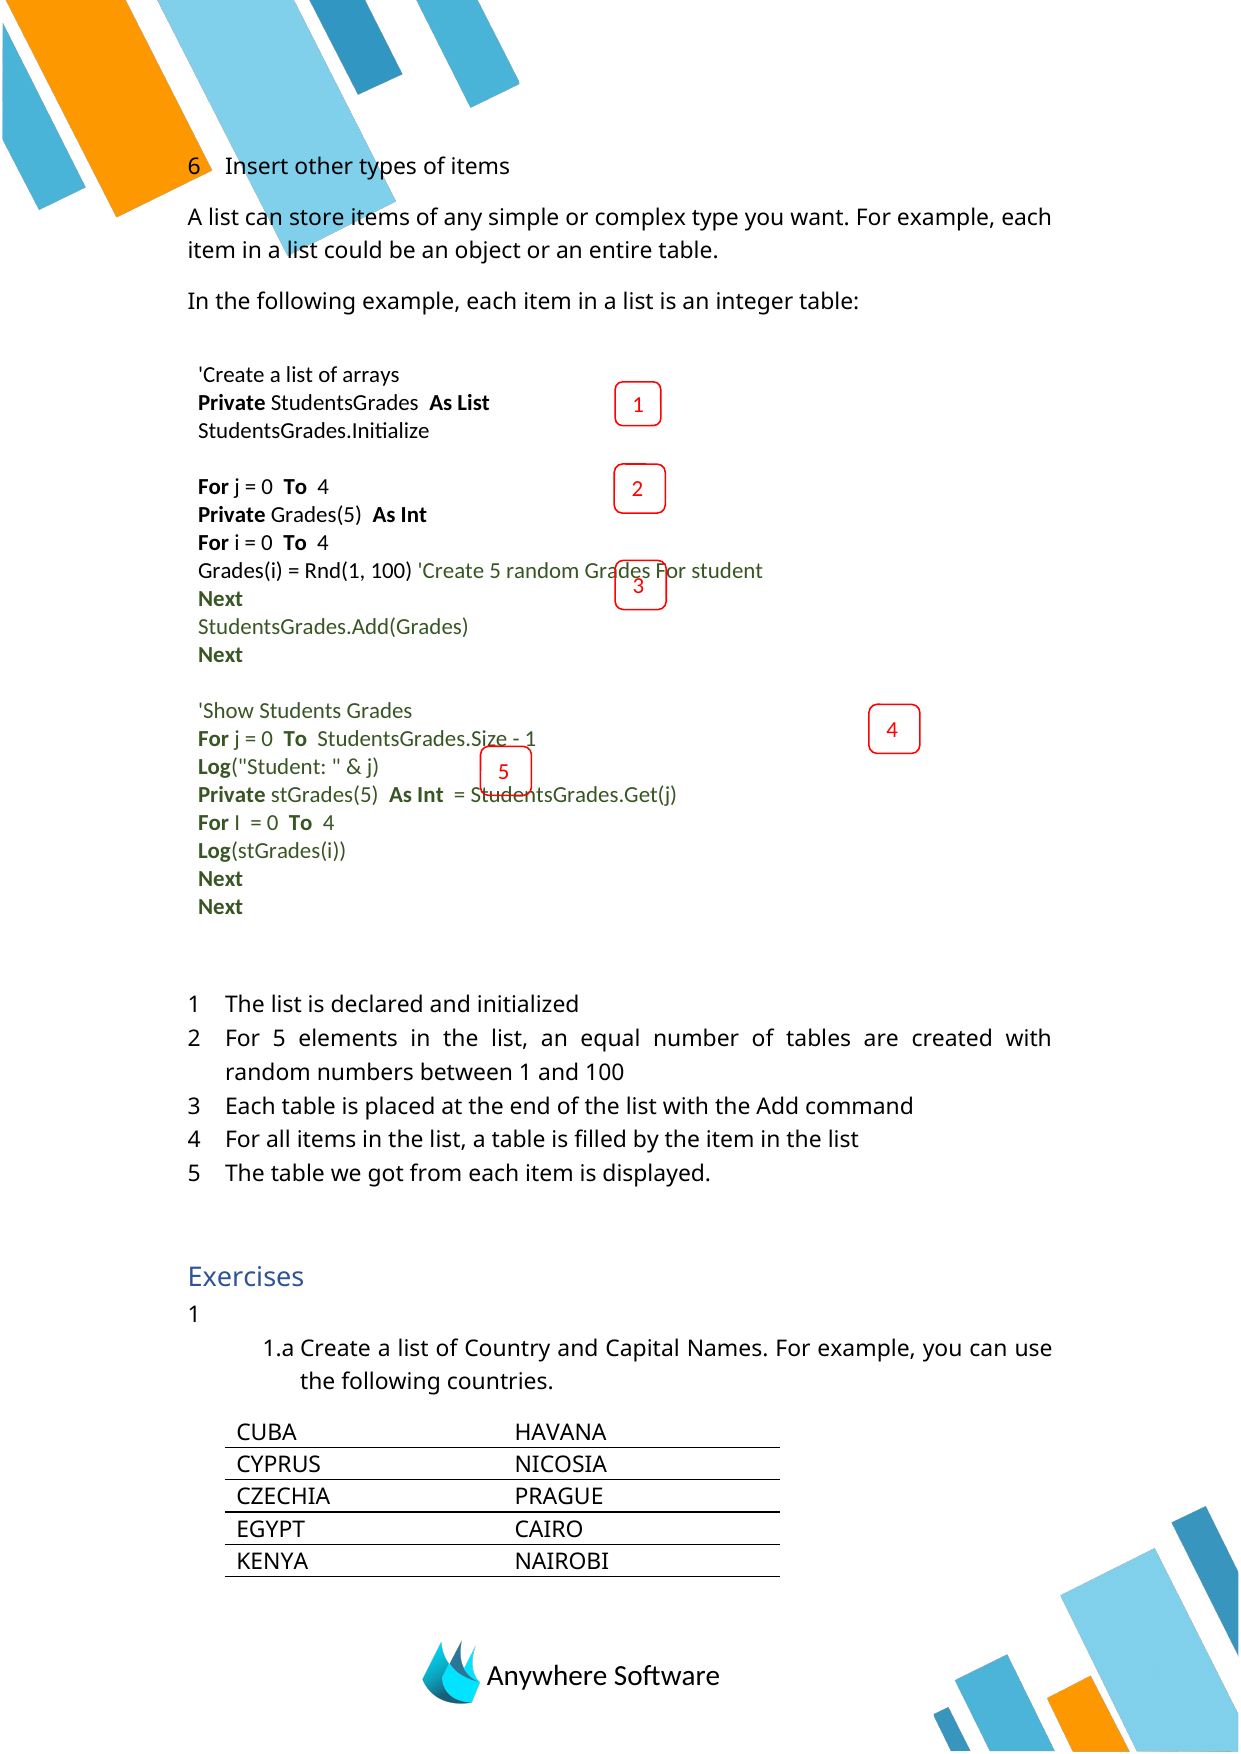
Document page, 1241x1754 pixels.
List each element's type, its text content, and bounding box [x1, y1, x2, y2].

subtitle Exercises [187, 1258, 1053, 1295]
table_cell NAIROBI [503, 1545, 780, 1576]
list The list is declared and initialized [187, 988, 1053, 1019]
table_header CUBA [225, 1416, 503, 1447]
list For all items in the list, a table is filled by the item in the list [187, 1123, 1053, 1154]
list For 5 elements in the list, an equal number of tables are created with random numbers between 1 and 100 [187, 1022, 1053, 1087]
list Insert other types of items [187, 150, 1053, 181]
table_cell KENYA [225, 1545, 503, 1576]
table_cell CZECHIA [225, 1480, 503, 1511]
table_cell EGYPT [225, 1513, 503, 1544]
picture [2, 0, 520, 256]
text In the following example, each item in a list is an integer table: [187, 284, 1053, 316]
table_cell PRAGUE [503, 1480, 780, 1511]
picture [422, 1640, 481, 1704]
text A list can store items of any simple or complex type you want. For example, each item in a list could be an object or an entire table. [187, 200, 1053, 265]
table_cell NICOSIA [503, 1448, 780, 1479]
table_cell CYPRUS [225, 1448, 503, 1479]
picture [933, 1506, 1239, 1752]
table_header HAVANA [503, 1416, 780, 1447]
list The table we got from each item is displayed. [187, 1157, 1053, 1188]
list Create a list of Country and Capital Names. For example, you can use the following countries. [262, 1331, 1053, 1396]
table_cell CAIRO [503, 1513, 780, 1544]
list Each table is placed at the end of the list with the Add command [187, 1089, 1053, 1121]
